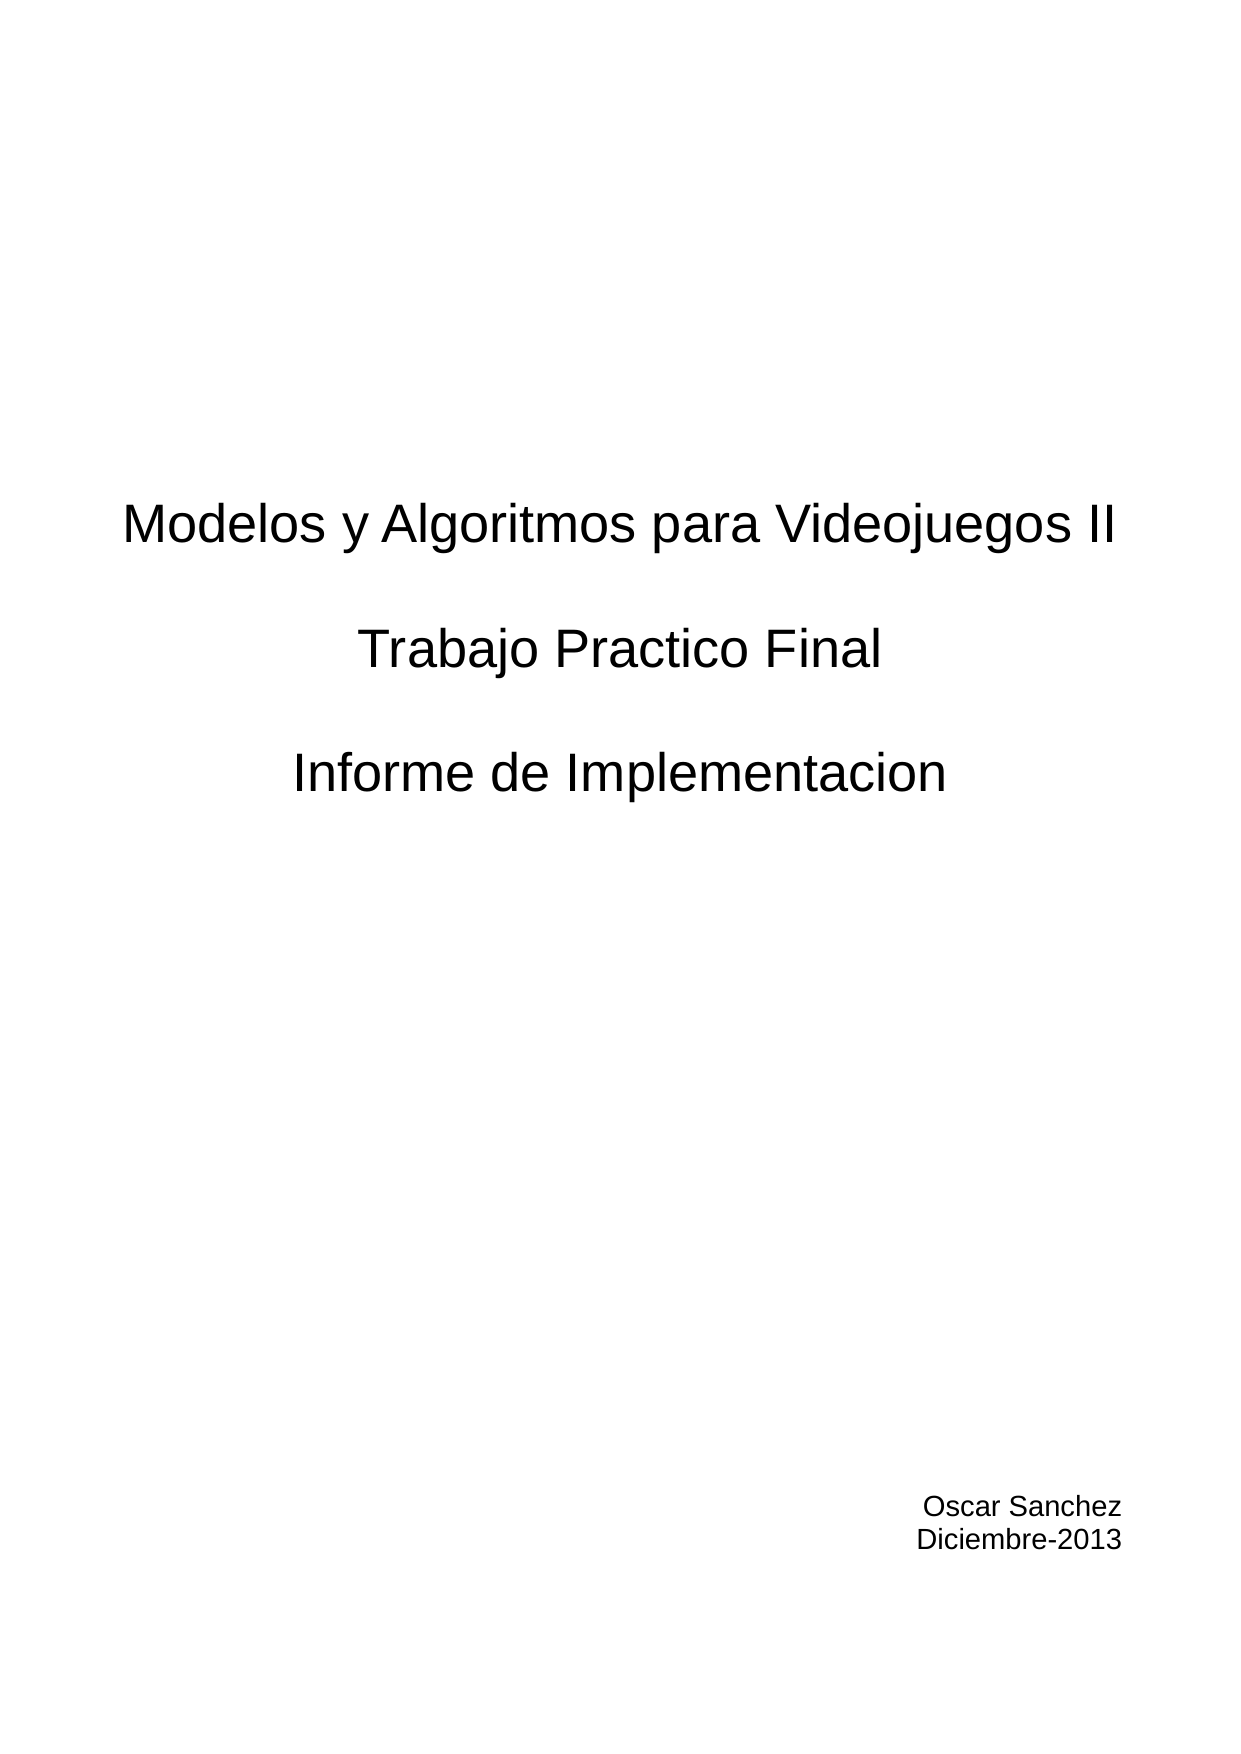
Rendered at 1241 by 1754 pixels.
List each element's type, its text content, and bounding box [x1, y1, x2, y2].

text Informe de Implementacion [118, 741, 1122, 803]
text Diciembre-2013 [118, 1522, 1122, 1556]
text Oscar Sanchez [118, 1488, 1122, 1522]
text Modelos y Algoritmos para Videojuegos II [118, 492, 1122, 554]
text Trabajo Practico Final [118, 616, 1122, 679]
